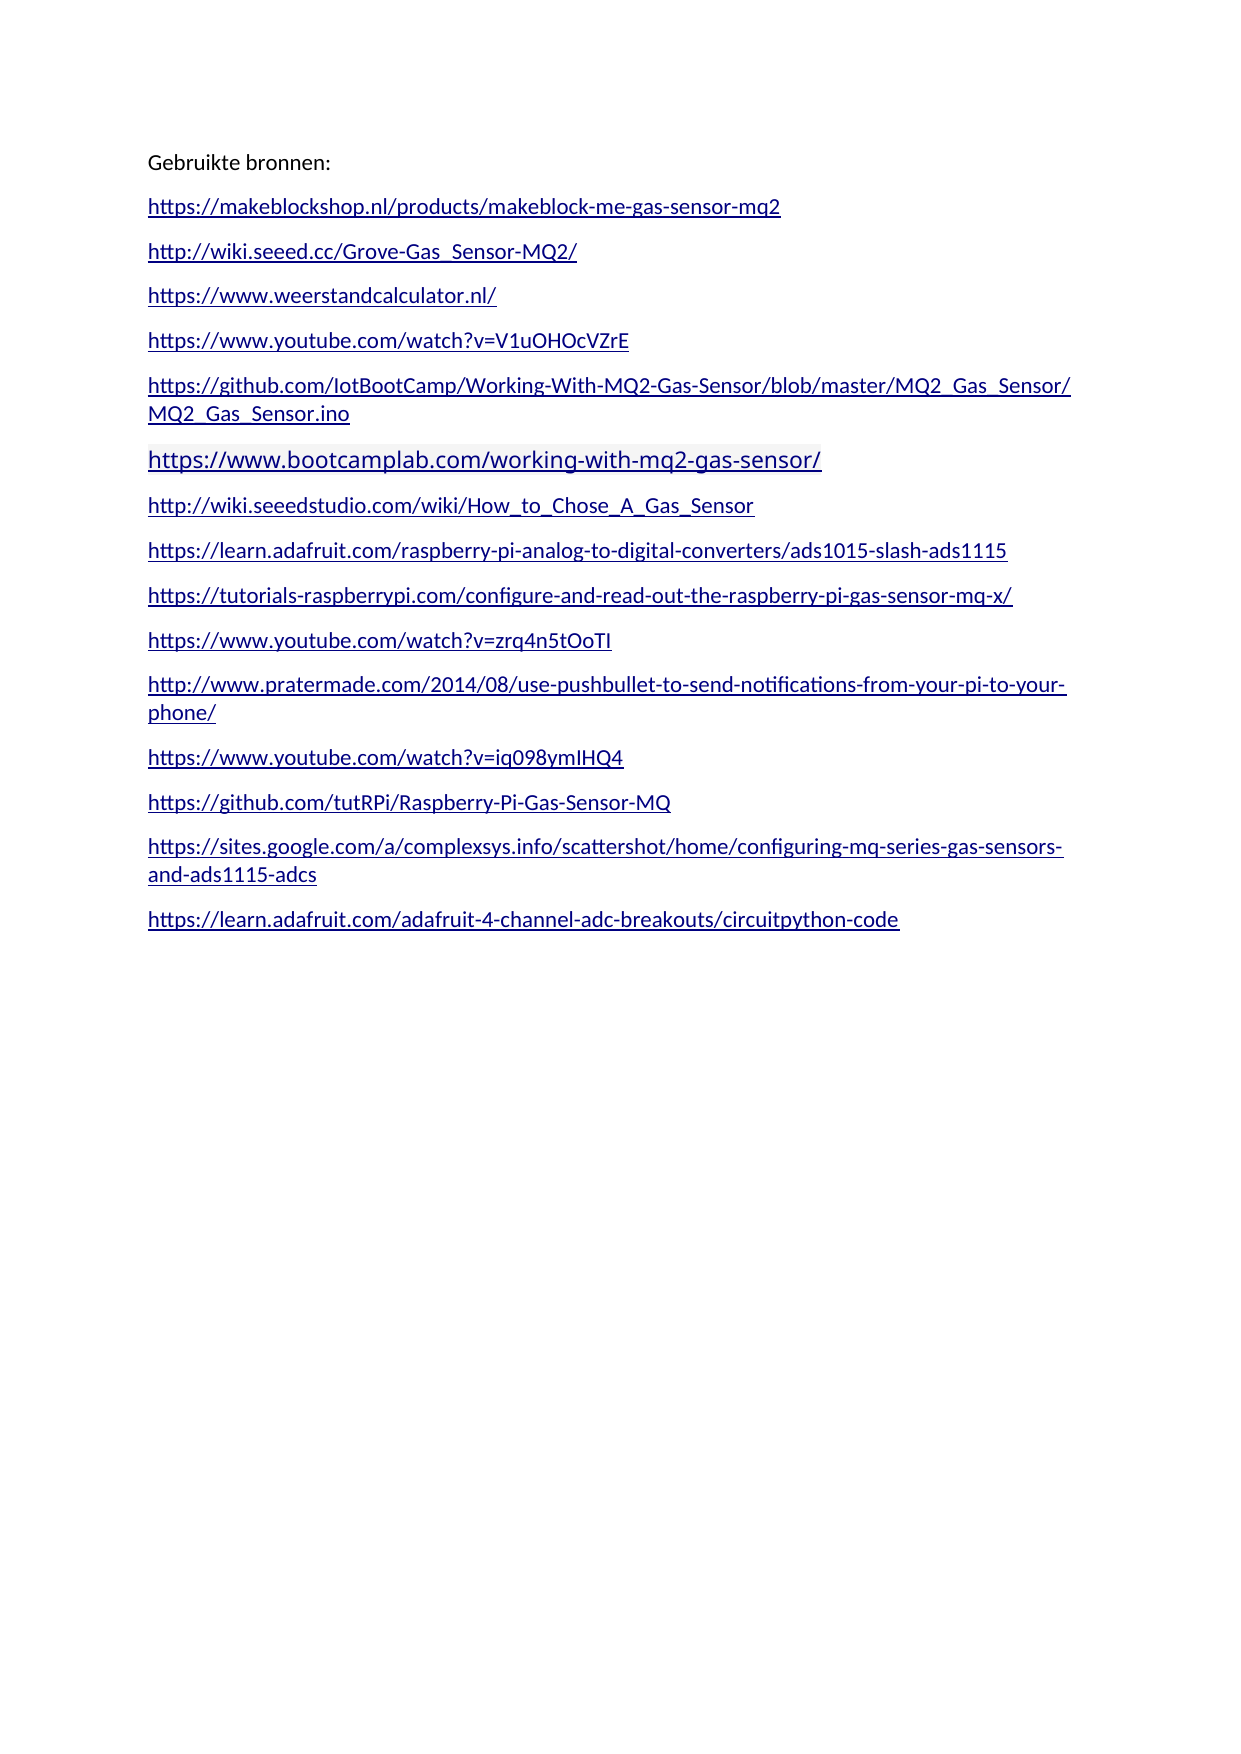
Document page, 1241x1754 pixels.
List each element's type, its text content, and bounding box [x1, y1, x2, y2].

text http://wiki.seeed.cc/Grove-Gas_Sensor-MQ2/ [148, 237, 1093, 265]
text https://www.youtube.com/watch?v=iq098ymIHQ4 [148, 743, 1093, 771]
text https://github.com/tutRPi/Raspberry-Pi-Gas-Sensor-MQ [148, 788, 1093, 816]
text https://sites.google.com/a/complexsys.info/scattershot/home/configuring-mq-series-gas-sensors-and-ads1115-adcs [148, 832, 1093, 888]
text http://www.pratermade.com/2014/08/use-pushbullet-to-send-notifications-from-your-pi-to-your-phone/ [148, 670, 1093, 726]
text https://www.youtube.com/watch?v=V1uOHOcVZrE [148, 326, 1093, 354]
text https://www.youtube.com/watch?v=zrq4n5tOoTI [148, 626, 1093, 654]
text Gebruikte bronnen: [148, 148, 1093, 176]
text https://github.com/IotBootCamp/Working-With-MQ2-Gas-Sensor/blob/master/MQ2_Gas_Sensor/MQ2_Gas_Sensor.ino [148, 371, 1093, 427]
text http://wiki.seeedstudio.com/wiki/How_to_Chose_A_Gas_Sensor [148, 492, 1093, 520]
text https://makeblockshop.nl/products/makeblock-me-gas-sensor-mq2 [148, 192, 1093, 220]
text https://www.bootcamplab.com/working-with-mq2-gas-sensor/ [148, 444, 1093, 475]
text https://www.weerstandcalculator.nl/ [148, 282, 1093, 310]
text https://learn.adafruit.com/raspberry-pi-analog-to-digital-converters/ads1015-slash-ads1115 [148, 536, 1093, 564]
text https://learn.adafruit.com/adafruit-4-channel-adc-breakouts/circuitpython-code [148, 905, 1093, 933]
text https://tutorials-raspberrypi.com/configure-and-read-out-the-raspberry-pi-gas-sensor-mq-x/ [148, 581, 1093, 609]
